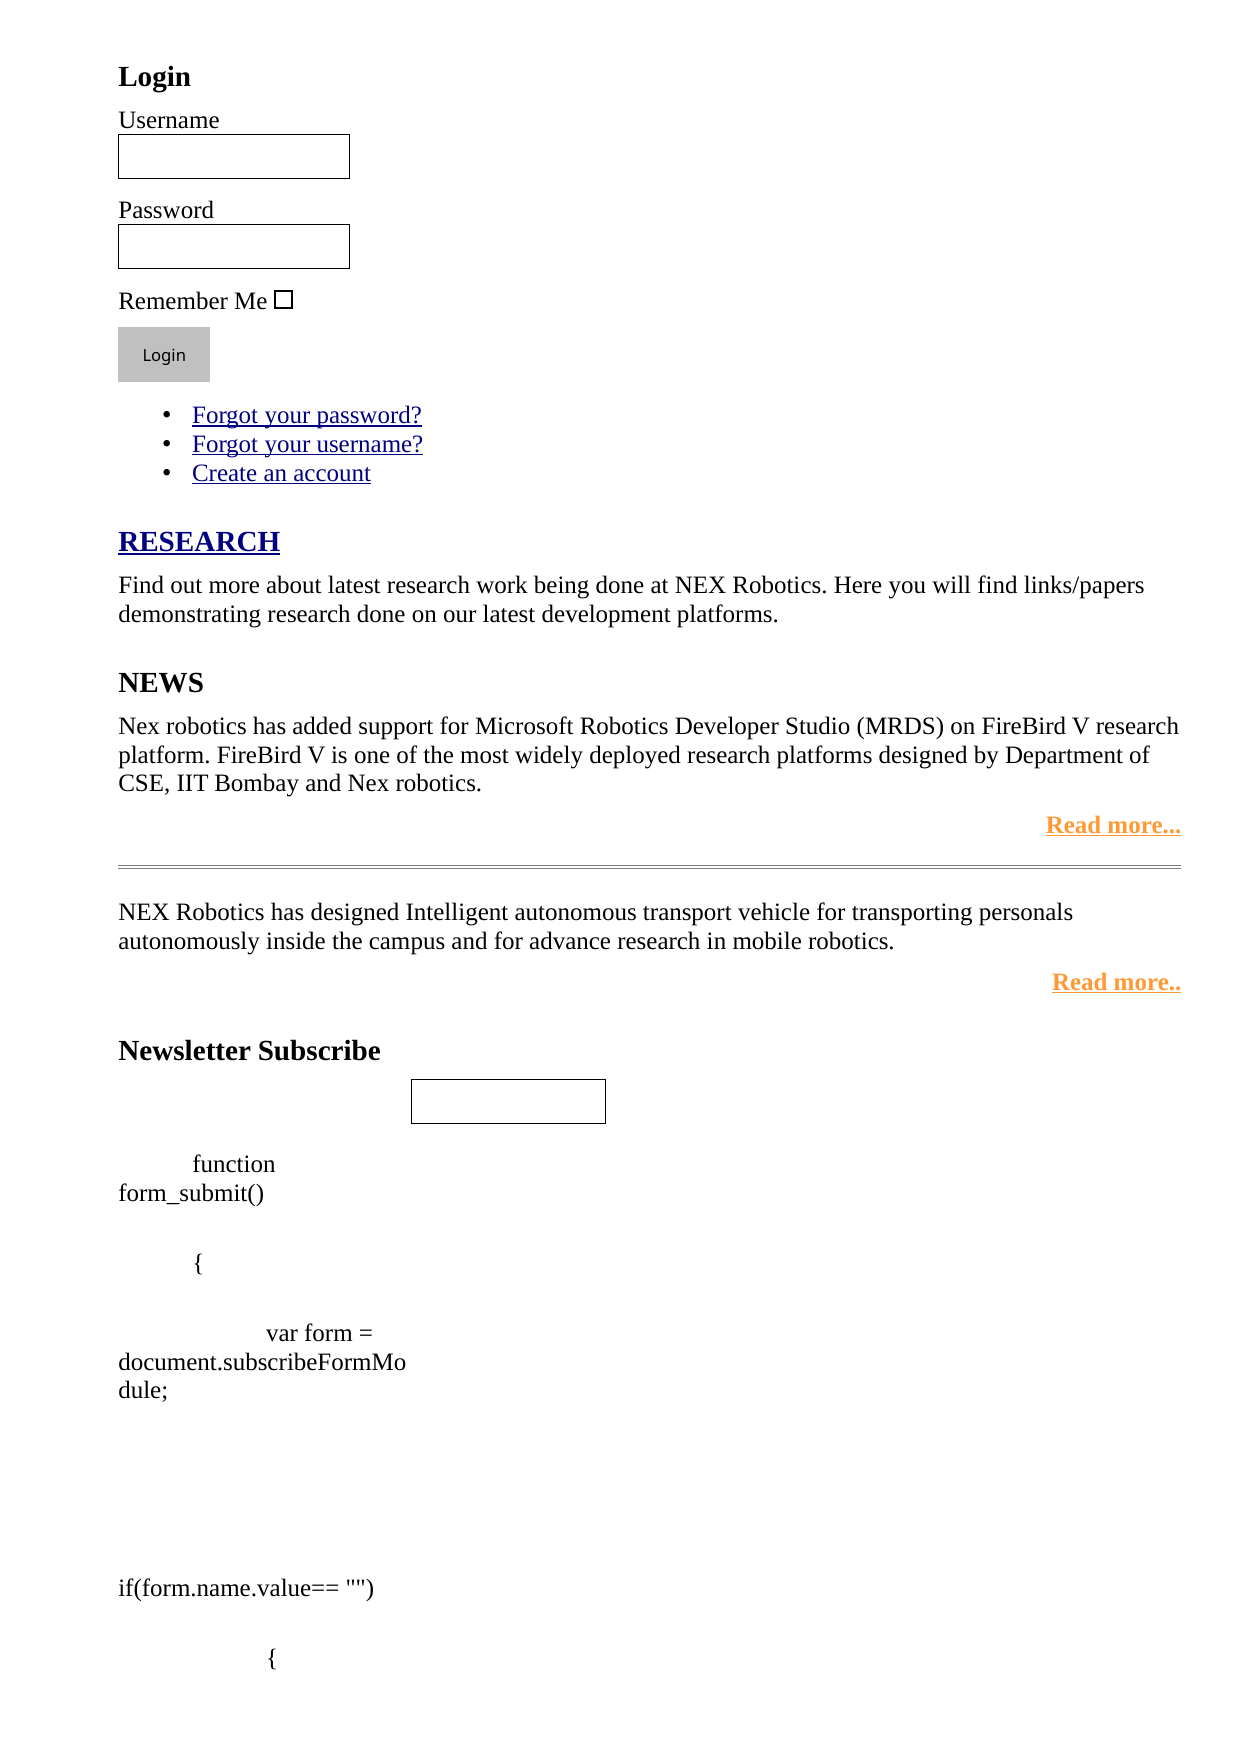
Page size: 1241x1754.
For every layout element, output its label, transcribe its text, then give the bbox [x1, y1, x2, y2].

subtitle Newsletter Subscribe [118, 1033, 1181, 1067]
table_header function form_submit() { var form = document.subscribeFormModule; if(form.name.value== "") { [118, 1079, 411, 1684]
table_header [411, 1079, 1181, 1684]
list Create an account [162, 458, 1181, 486]
text Read more... [118, 810, 1181, 838]
subtitle RESEARCH [118, 524, 1181, 557]
text Read more.. [118, 967, 1181, 996]
subtitle Login [118, 59, 1181, 93]
text Password [118, 196, 1181, 274]
text NEX Robotics has designed Intelligent autonomous transport vehicle for transporting personals autonomously inside the campus and for advance research in mobile robotics. [118, 897, 1181, 954]
text Remember Me [118, 286, 1181, 315]
list Forgot your password? [162, 400, 1181, 429]
text Find out more about latest research work being done at NEX Robotics. Here you will find links/papers demonstrating research done on our latest development platforms. [118, 570, 1181, 627]
text Nex robotics has added support for Microsoft Robotics Developer Studio (MRDS) on FireBird V research platform. FireBird V is one of the most widely deployed research platforms designed by Department of CSE, IIT Bombay and Nex robotics. [118, 711, 1181, 797]
list Forgot your username? [162, 429, 1181, 458]
text Username [118, 105, 1181, 183]
subtitle NEWS [118, 665, 1181, 698]
